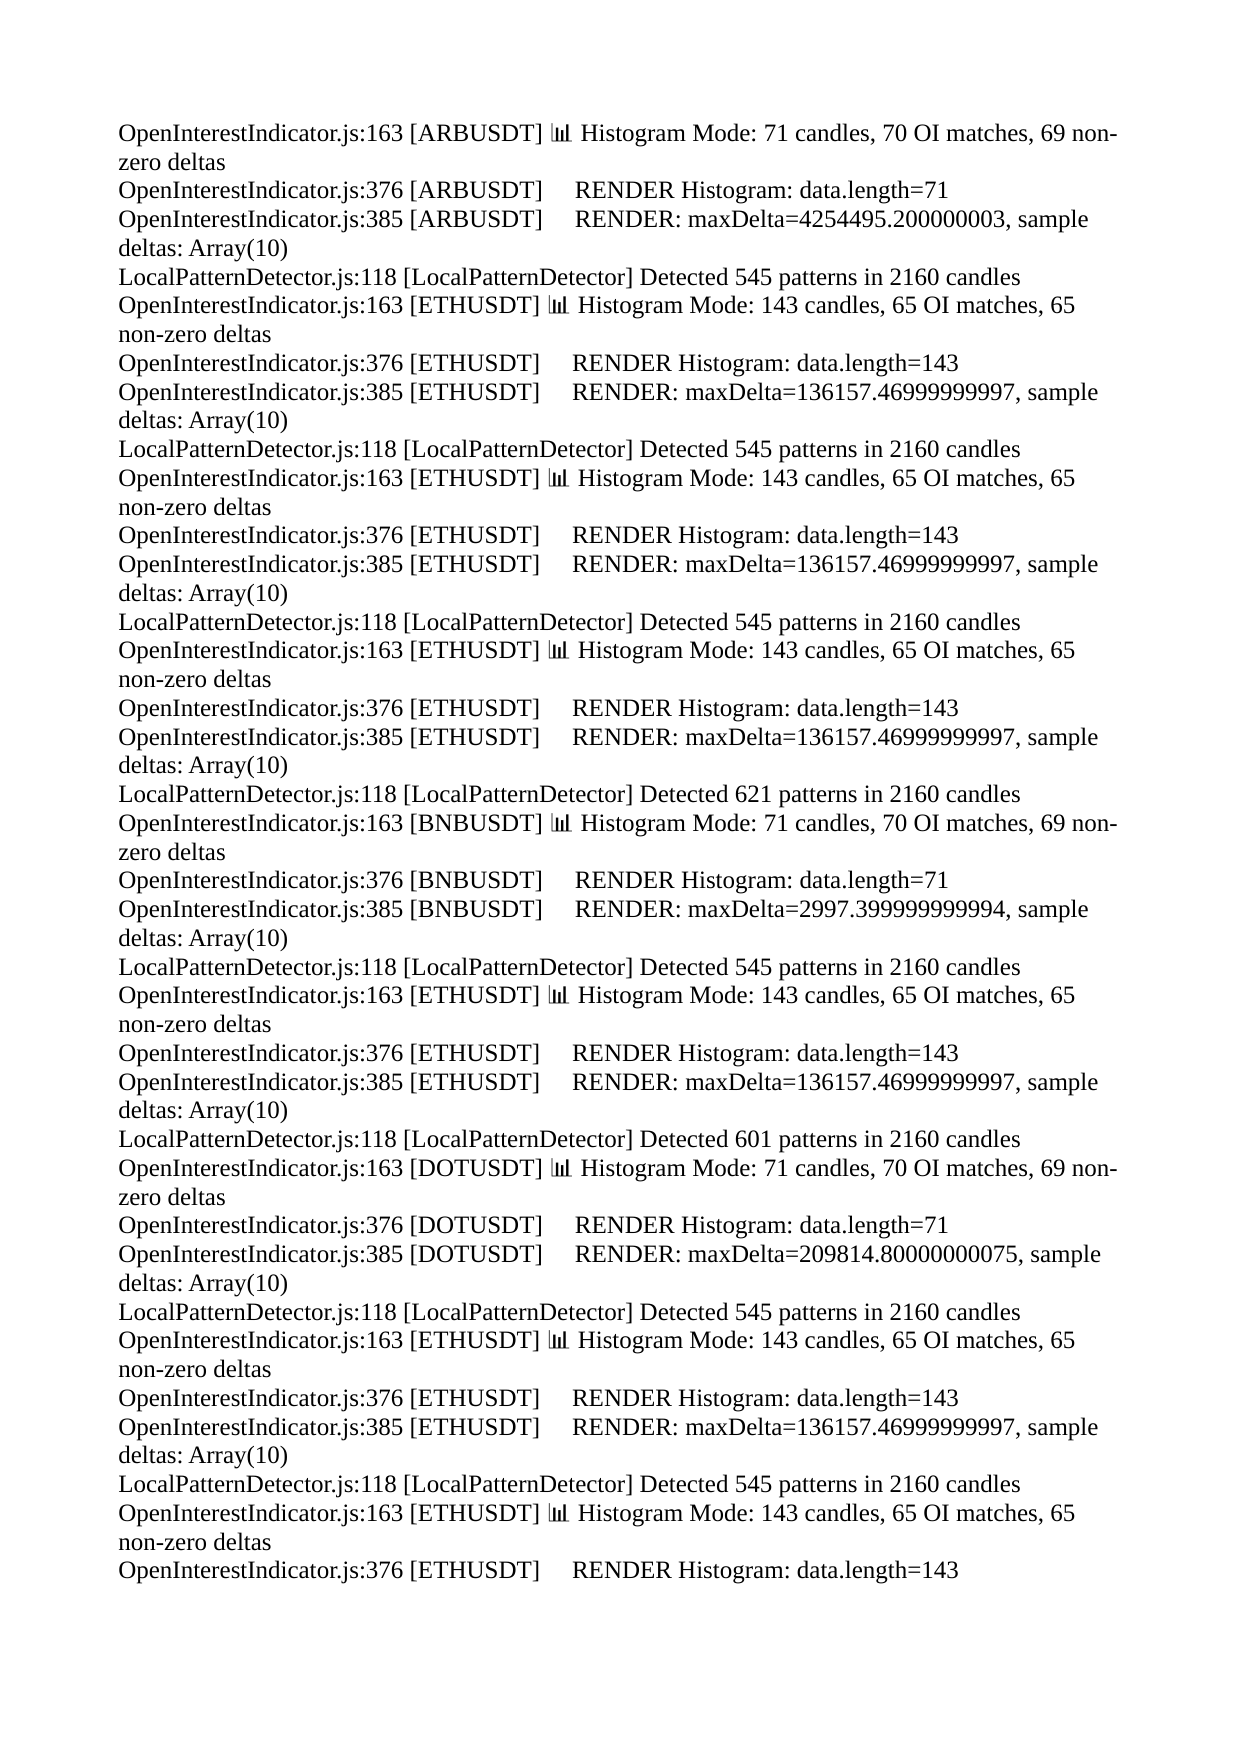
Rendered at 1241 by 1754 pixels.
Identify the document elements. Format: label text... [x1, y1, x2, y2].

text LocalPatternDetector.js:118 [LocalPatternDetector] Detected 545 patterns in 2160 candles [118, 1469, 1122, 1498]
text OpenInterestIndicator.js:163 [DOTUSDT] 📊 Histogram Mode: 71 candles, 70 OI matches, 69 non-zero deltas [118, 1153, 1122, 1211]
text OpenInterestIndicator.js:163 [ETHUSDT] 📊 Histogram Mode: 143 candles, 65 OI matches, 65 non-zero deltas [118, 463, 1122, 521]
text LocalPatternDetector.js:118 [LocalPatternDetector] Detected 545 patterns in 2160 candles [118, 1297, 1122, 1326]
text LocalPatternDetector.js:118 [LocalPatternDetector] Detected 545 patterns in 2160 candles [118, 262, 1122, 291]
text OpenInterestIndicator.js:385 [ETHUSDT] 🎨 RENDER: maxDelta=136157.46999999997, sample deltas: Array(10) [118, 1412, 1122, 1469]
text LocalPatternDetector.js:118 [LocalPatternDetector] Detected 601 patterns in 2160 candles [118, 1124, 1122, 1153]
text LocalPatternDetector.js:118 [LocalPatternDetector] Detected 621 patterns in 2160 candles [118, 779, 1122, 808]
text OpenInterestIndicator.js:385 [ETHUSDT] 🎨 RENDER: maxDelta=136157.46999999997, sample deltas: Array(10) [118, 1067, 1122, 1124]
text OpenInterestIndicator.js:385 [ETHUSDT] 🎨 RENDER: maxDelta=136157.46999999997, sample deltas: Array(10) [118, 722, 1122, 779]
text OpenInterestIndicator.js:376 [ETHUSDT] 🎨 RENDER Histogram: data.length=143 [118, 1556, 1122, 1584]
text OpenInterestIndicator.js:376 [ETHUSDT] 🎨 RENDER Histogram: data.length=143 [118, 693, 1122, 722]
text OpenInterestIndicator.js:376 [DOTUSDT] 🎨 RENDER Histogram: data.length=71 [118, 1211, 1122, 1239]
text OpenInterestIndicator.js:163 [ETHUSDT] 📊 Histogram Mode: 143 candles, 65 OI matches, 65 non-zero deltas [118, 1498, 1122, 1556]
text LocalPatternDetector.js:118 [LocalPatternDetector] Detected 545 patterns in 2160 candles [118, 434, 1122, 463]
text OpenInterestIndicator.js:163 [ETHUSDT] 📊 Histogram Mode: 143 candles, 65 OI matches, 65 non-zero deltas [118, 1326, 1122, 1383]
text OpenInterestIndicator.js:385 [BNBUSDT] 🎨 RENDER: maxDelta=2997.399999999994, sample deltas: Array(10) [118, 894, 1122, 952]
text OpenInterestIndicator.js:163 [ETHUSDT] 📊 Histogram Mode: 143 candles, 65 OI matches, 65 non-zero deltas [118, 291, 1122, 348]
text OpenInterestIndicator.js:385 [DOTUSDT] 🎨 RENDER: maxDelta=209814.80000000075, sample deltas: Array(10) [118, 1239, 1122, 1297]
text OpenInterestIndicator.js:163 [ETHUSDT] 📊 Histogram Mode: 143 candles, 65 OI matches, 65 non-zero deltas [118, 636, 1122, 693]
text OpenInterestIndicator.js:163 [ARBUSDT] 📊 Histogram Mode: 71 candles, 70 OI matches, 69 non-zero deltas [118, 118, 1122, 176]
text OpenInterestIndicator.js:376 [ETHUSDT] 🎨 RENDER Histogram: data.length=143 [118, 348, 1122, 377]
text OpenInterestIndicator.js:376 [ETHUSDT] 🎨 RENDER Histogram: data.length=143 [118, 1383, 1122, 1412]
text OpenInterestIndicator.js:376 [ETHUSDT] 🎨 RENDER Histogram: data.length=143 [118, 521, 1122, 549]
text OpenInterestIndicator.js:385 [ARBUSDT] 🎨 RENDER: maxDelta=4254495.200000003, sample deltas: Array(10) [118, 204, 1122, 262]
text OpenInterestIndicator.js:376 [ARBUSDT] 🎨 RENDER Histogram: data.length=71 [118, 176, 1122, 204]
text OpenInterestIndicator.js:163 [ETHUSDT] 📊 Histogram Mode: 143 candles, 65 OI matches, 65 non-zero deltas [118, 981, 1122, 1038]
text OpenInterestIndicator.js:385 [ETHUSDT] 🎨 RENDER: maxDelta=136157.46999999997, sample deltas: Array(10) [118, 549, 1122, 607]
text OpenInterestIndicator.js:163 [BNBUSDT] 📊 Histogram Mode: 71 candles, 70 OI matches, 69 non-zero deltas [118, 808, 1122, 866]
text LocalPatternDetector.js:118 [LocalPatternDetector] Detected 545 patterns in 2160 candles [118, 952, 1122, 981]
text OpenInterestIndicator.js:385 [ETHUSDT] 🎨 RENDER: maxDelta=136157.46999999997, sample deltas: Array(10) [118, 377, 1122, 434]
text OpenInterestIndicator.js:376 [ETHUSDT] 🎨 RENDER Histogram: data.length=143 [118, 1038, 1122, 1067]
text OpenInterestIndicator.js:376 [BNBUSDT] 🎨 RENDER Histogram: data.length=71 [118, 866, 1122, 894]
text LocalPatternDetector.js:118 [LocalPatternDetector] Detected 545 patterns in 2160 candles [118, 607, 1122, 636]
